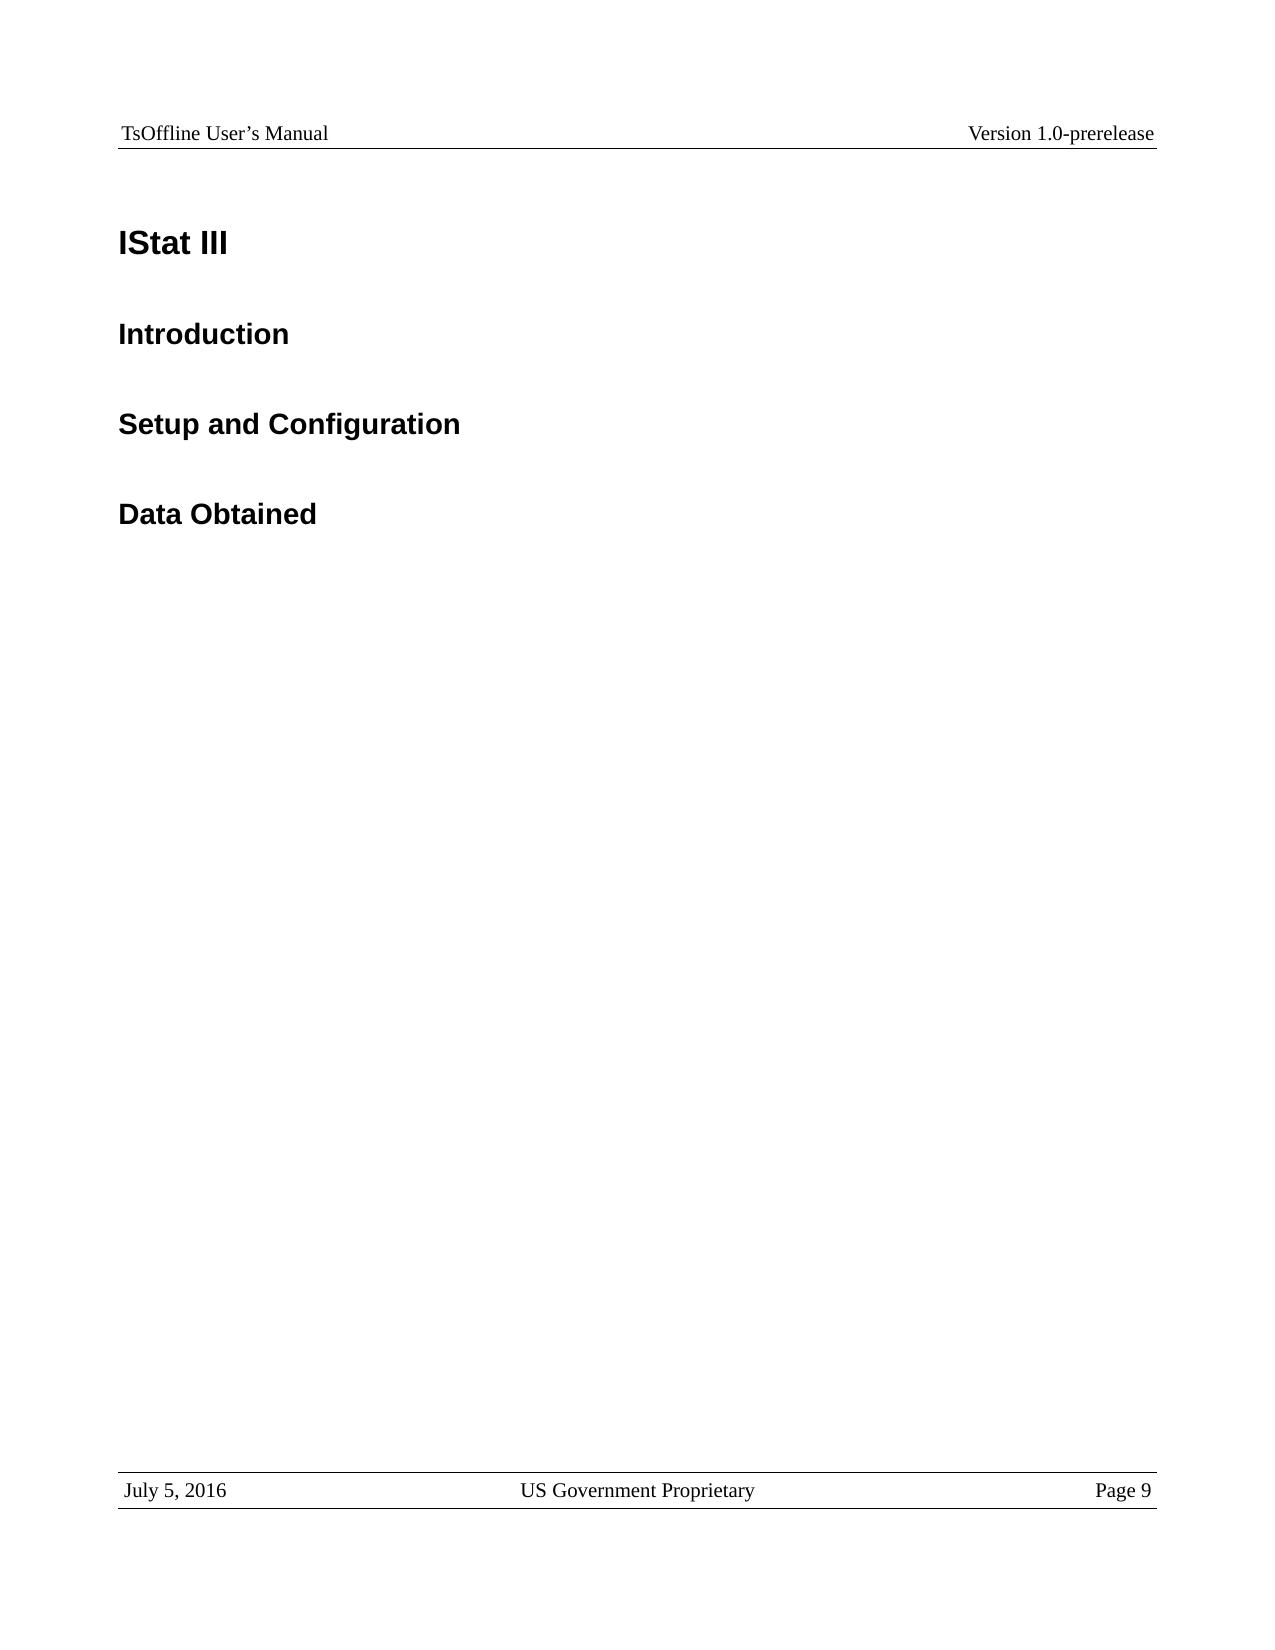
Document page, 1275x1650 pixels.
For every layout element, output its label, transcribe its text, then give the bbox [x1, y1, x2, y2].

subtitle Setup and Configuration [118, 407, 1157, 441]
subtitle Data Obtained [118, 497, 1157, 530]
subtitle IStat III [118, 223, 1157, 261]
subtitle Introduction [118, 317, 1157, 351]
